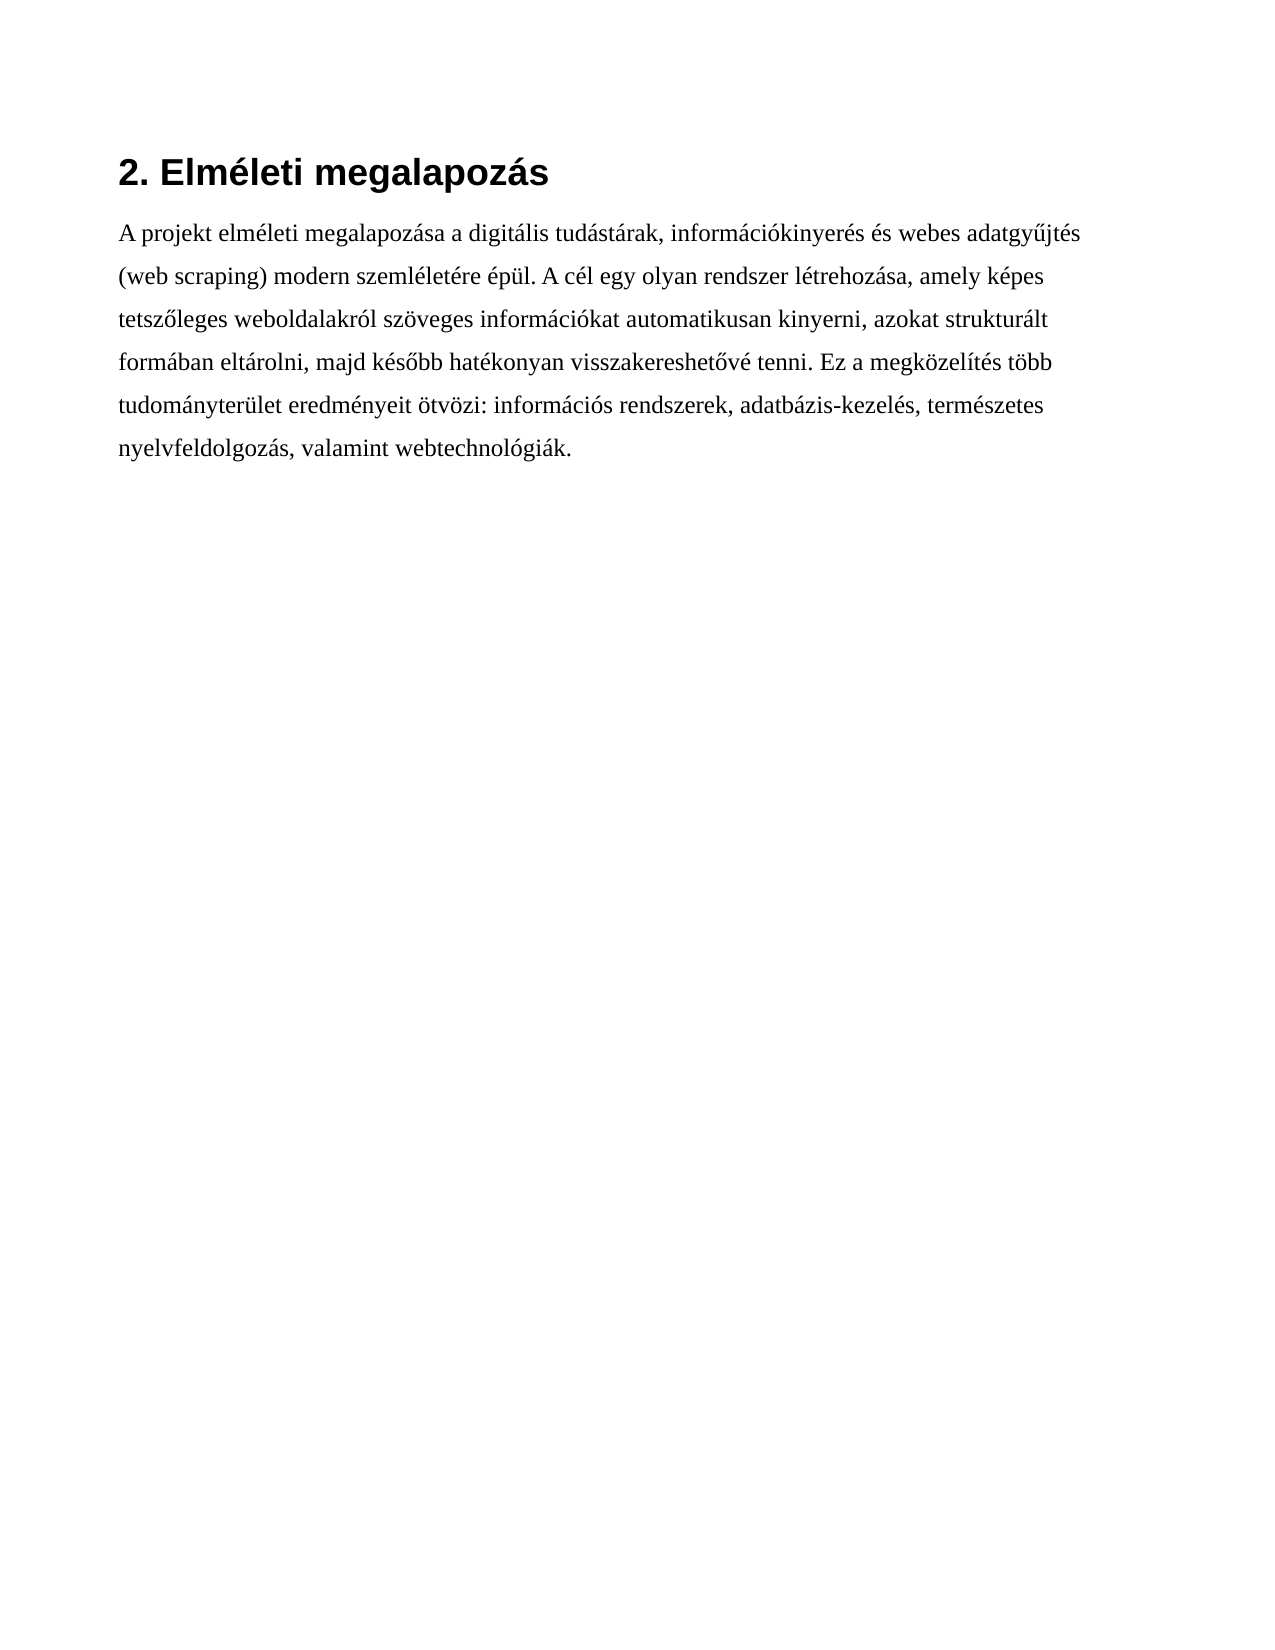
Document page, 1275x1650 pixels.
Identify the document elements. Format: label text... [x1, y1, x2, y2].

text A projekt elméleti megalapozása a digitális tudástárak, információkinyerés és webes adatgyűjtés (web scraping) modern szemléletére épül. A cél egy olyan rendszer létrehozása, amely képes tetszőleges weboldalakról szöveges információkat automatikusan kinyerni, azokat strukturált formában eltárolni, majd később hatékonyan visszakereshetővé tenni. Ez a megközelítés több tudományterület eredményeit ötvözi: információs rendszerek, adatbázis-kezelés, természetes nyelvfeldolgozás, valamint webtechnológiák. [118, 218, 1127, 462]
subtitle 2. Elméleti megalapozás [118, 151, 1039, 194]
